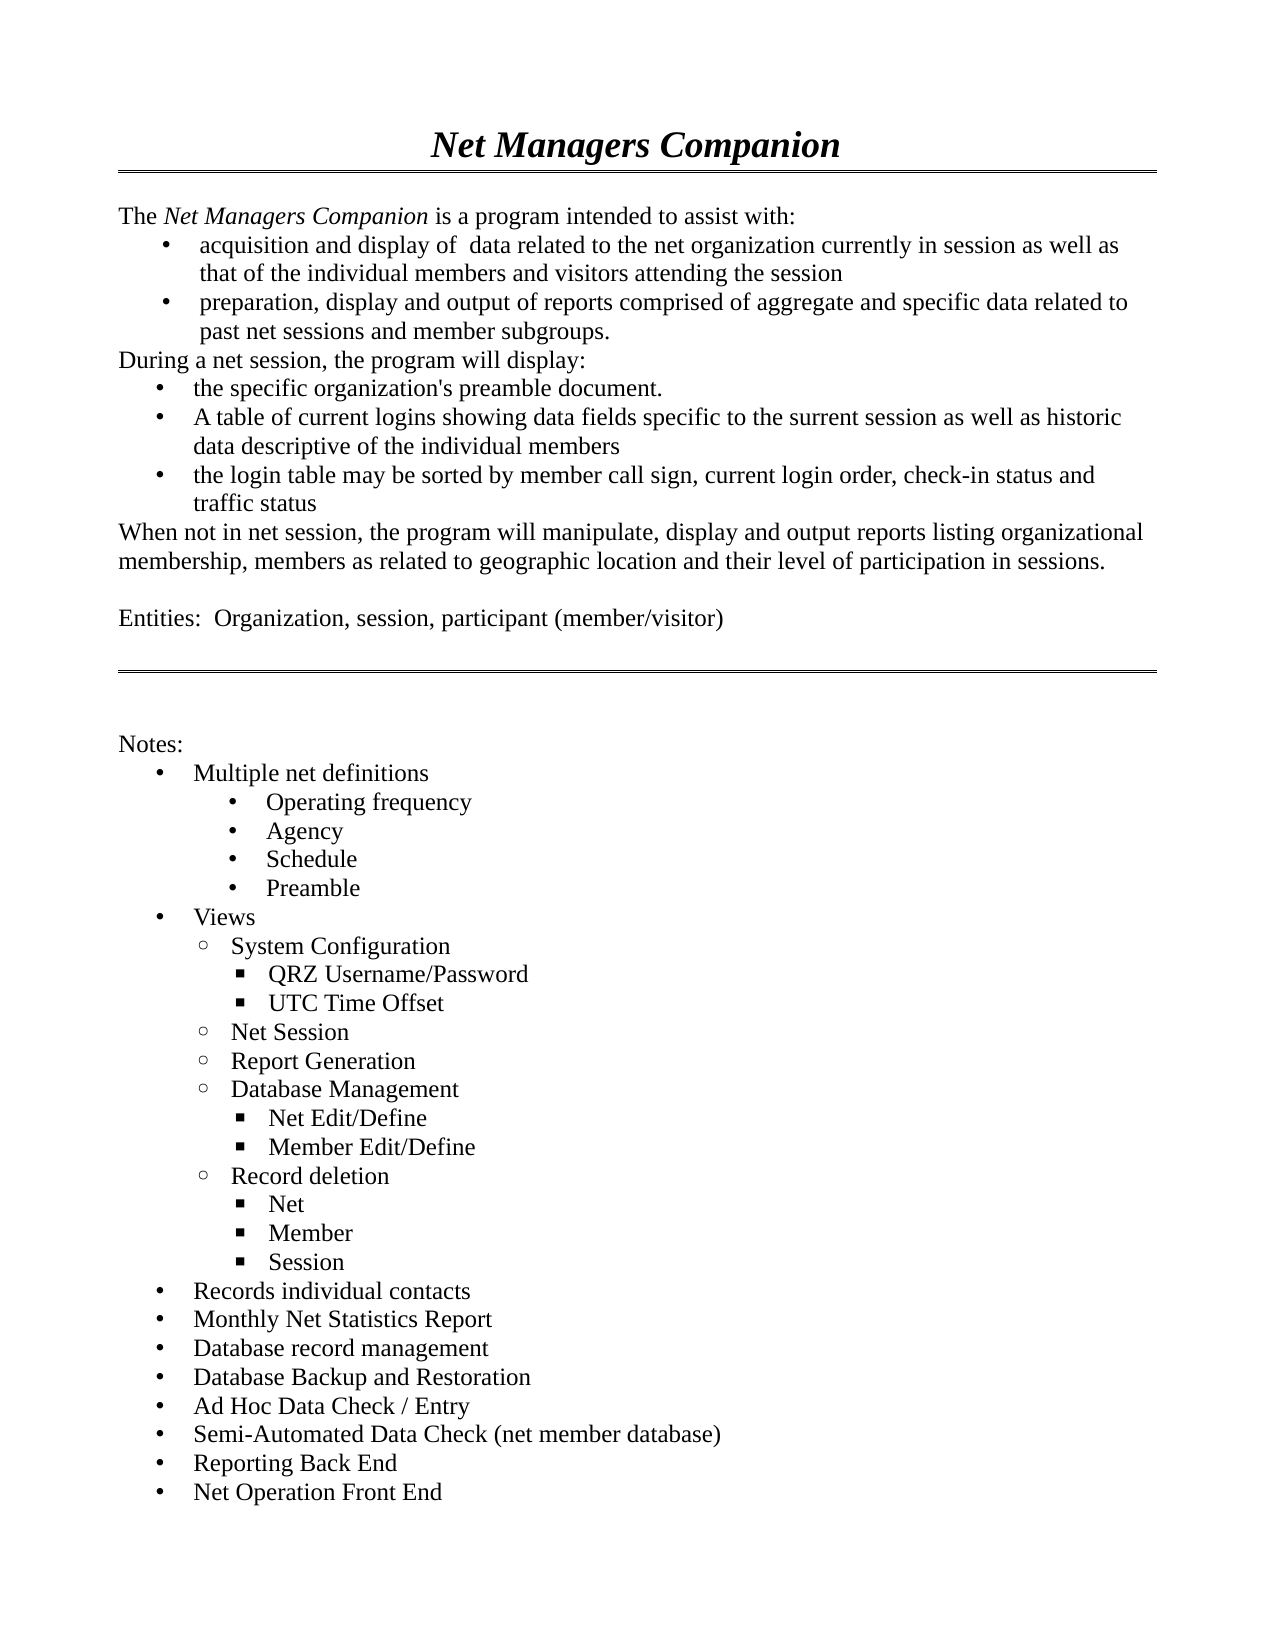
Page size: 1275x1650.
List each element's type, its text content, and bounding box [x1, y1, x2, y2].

list Monthly Net Statistics Report [156, 1304, 1157, 1333]
list preparation, display and output of reports comprised of aggregate and specific data related to past net sessions and member subgroups. [162, 287, 1157, 345]
list Database record management [156, 1333, 1157, 1362]
text Net Managers Companion [118, 118, 1157, 170]
list System Configuration [193, 931, 1157, 959]
text Notes: [118, 729, 1157, 758]
list Ad Hoc Data Check / Entry [156, 1391, 1157, 1419]
list QRZ Username/Password [231, 959, 1157, 988]
text During a net session, the program will display: [118, 345, 1157, 373]
list the specific organization's preamble document. [156, 373, 1157, 402]
list Records individual contacts [156, 1276, 1157, 1304]
list Views [156, 902, 1157, 931]
list Net [231, 1189, 1157, 1218]
list Member [231, 1218, 1157, 1247]
list Member Edit/Define [231, 1132, 1157, 1161]
list Semi-Automated Data Check (net member database) [156, 1419, 1157, 1448]
list Session [231, 1247, 1157, 1276]
text The Net Managers Companion is a program intended to assist with: [118, 201, 1157, 230]
list the login table may be sorted by member call sign, current login order, check-in status and traffic status [156, 460, 1157, 517]
list acquisition and display of data related to the net organization currently in session as well as that of the individual members and visitors attending the session [162, 230, 1157, 287]
list Reporting Back End [156, 1448, 1157, 1477]
text Entities: Organization, session, participant (member/visitor) [118, 603, 1157, 632]
list Operating frequency [228, 787, 1157, 816]
list Multiple net definitions [156, 758, 1157, 787]
list A table of current logins showing data fields specific to the surrent session as well as historic data descriptive of the individual members [156, 402, 1157, 460]
list Net Edit/Define [231, 1103, 1157, 1132]
list Database Management [193, 1074, 1157, 1103]
list Report Generation [193, 1046, 1157, 1074]
list Schedule [228, 844, 1157, 873]
list Net Operation Front End [156, 1477, 1157, 1506]
list Net Session [193, 1017, 1157, 1046]
list Database Backup and Restoration [156, 1362, 1157, 1391]
list Preamble [228, 873, 1157, 902]
list Agency [228, 816, 1157, 844]
text When not in net session, the program will manipulate, display and output reports listing organizational membership, members as related to geographic location and their level of participation in sessions. [118, 517, 1157, 575]
list UTC Time Offset [231, 988, 1157, 1017]
list Record deletion [193, 1161, 1157, 1189]
